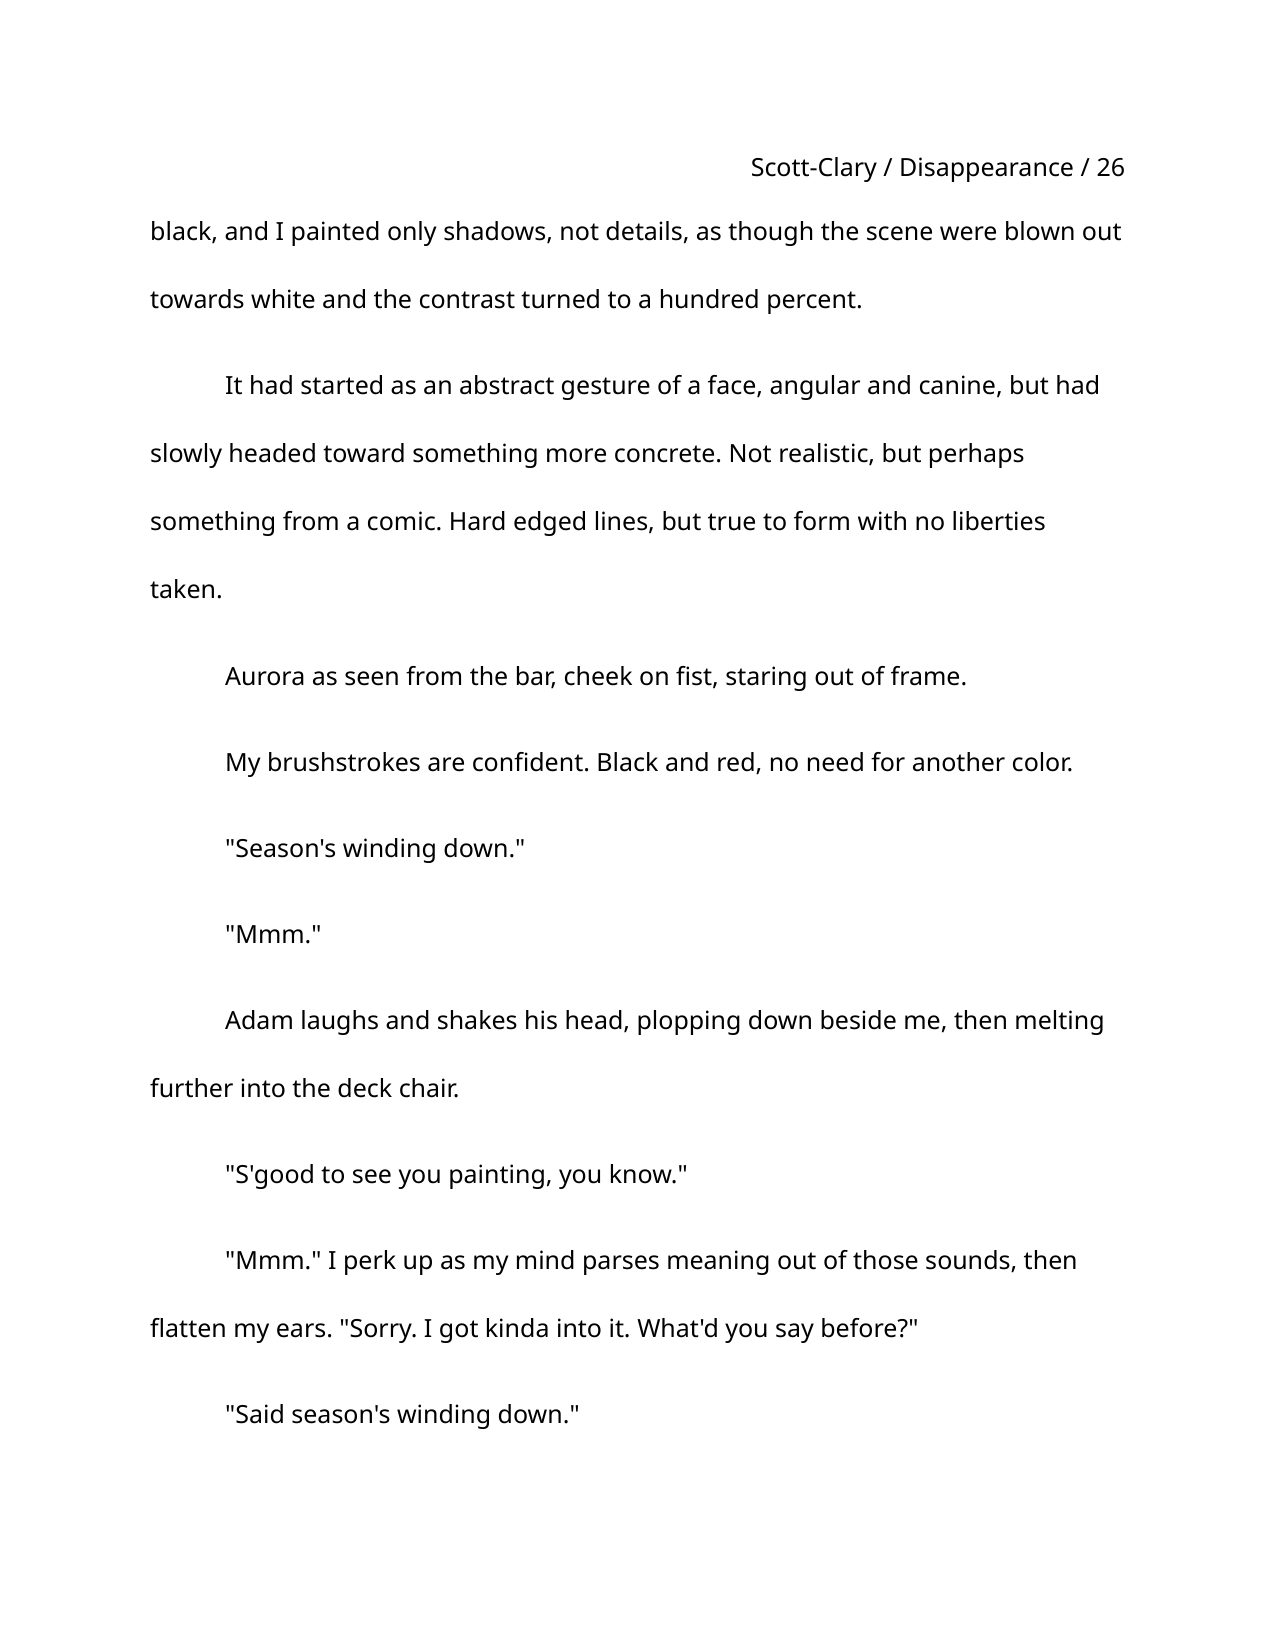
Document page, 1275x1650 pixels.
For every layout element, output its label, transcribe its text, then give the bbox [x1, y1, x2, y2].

text "Season's winding down." [150, 830, 1125, 864]
text Aurora as seen from the bar, cheek on fist, staring out of frame. [150, 658, 1125, 692]
text "Mmm." I perk up as my mind parses meaning out of those sounds, then flatten my ears. "Sorry. I got kinda into it. What'd you say before?" [150, 1242, 1125, 1345]
text "Mmm." [150, 916, 1125, 950]
text "S'good to see you painting, you know." [150, 1156, 1125, 1191]
text My brushstrokes are confident. Black and red, no need for another color. [150, 744, 1125, 778]
text Adam laughs and shakes his head, plopping down beside me, then melting further into the deck chair. [150, 1002, 1125, 1104]
text It had started as an abstract gesture of a face, angular and canine, but had slowly headed toward something more concrete. Not realistic, but perhaps something from a comic. Hard edged lines, but true to form with no liberties taken. [150, 368, 1125, 606]
text black, and I painted only shadows, not details, as though the scene were blown out towards white and the contrast turned to a hundred percent. [150, 213, 1125, 316]
text "Said season's winding down." [150, 1397, 1125, 1431]
